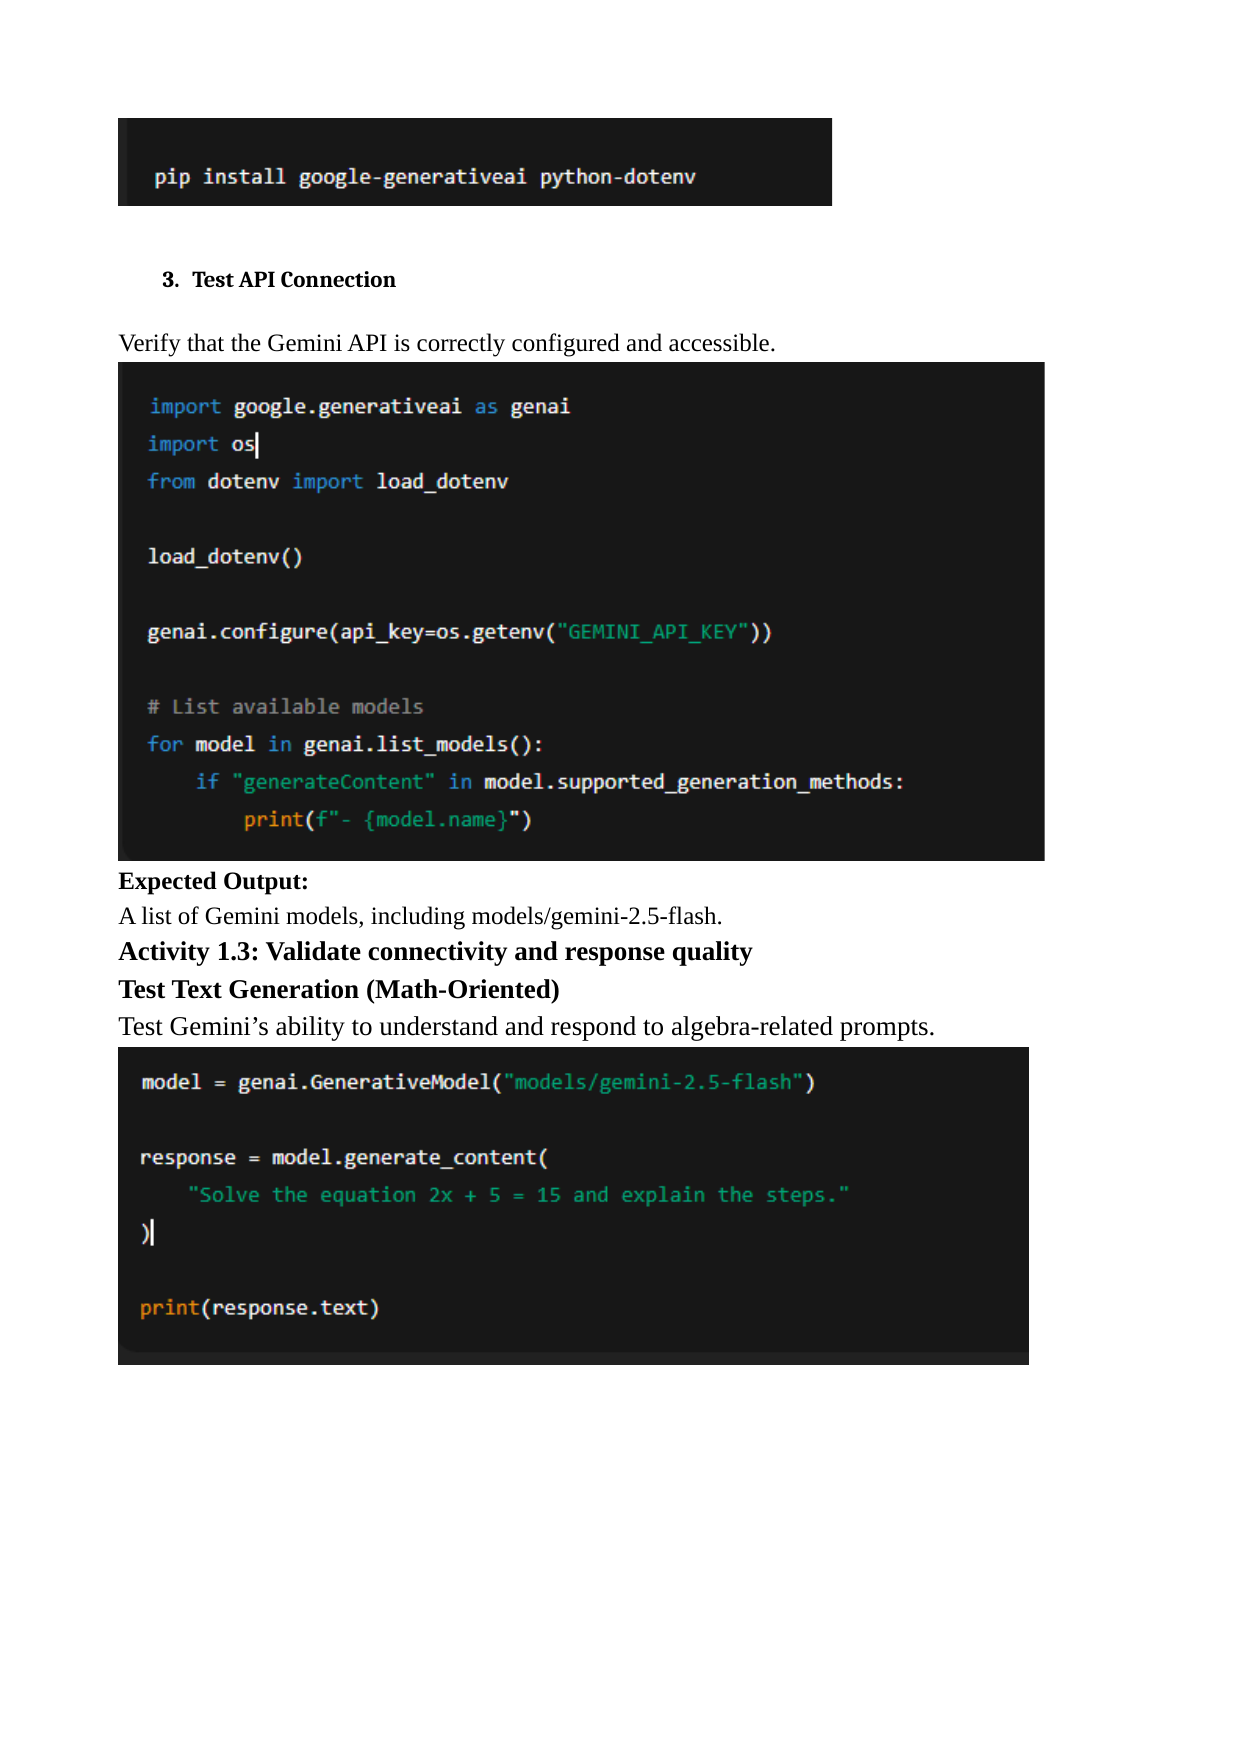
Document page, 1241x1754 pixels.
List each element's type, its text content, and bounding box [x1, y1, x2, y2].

text Test Text Generation (Math-Oriented) [118, 973, 1122, 1004]
list Test API Connection [162, 266, 1122, 293]
picture [118, 362, 1045, 861]
picture [118, 1047, 1029, 1365]
text Verify that the Gemini API is correctly configured and accessible. [118, 328, 1122, 357]
text Activity 1.3: Validate connectivity and response quality [118, 935, 1122, 967]
text Expected Output: A list of Gemini models, including models/gemini-2.5-flash. [118, 866, 1122, 930]
text Test Gemini’s ability to understand and respond to algebra-related prompts. [118, 1010, 1122, 1041]
picture [118, 118, 833, 206]
